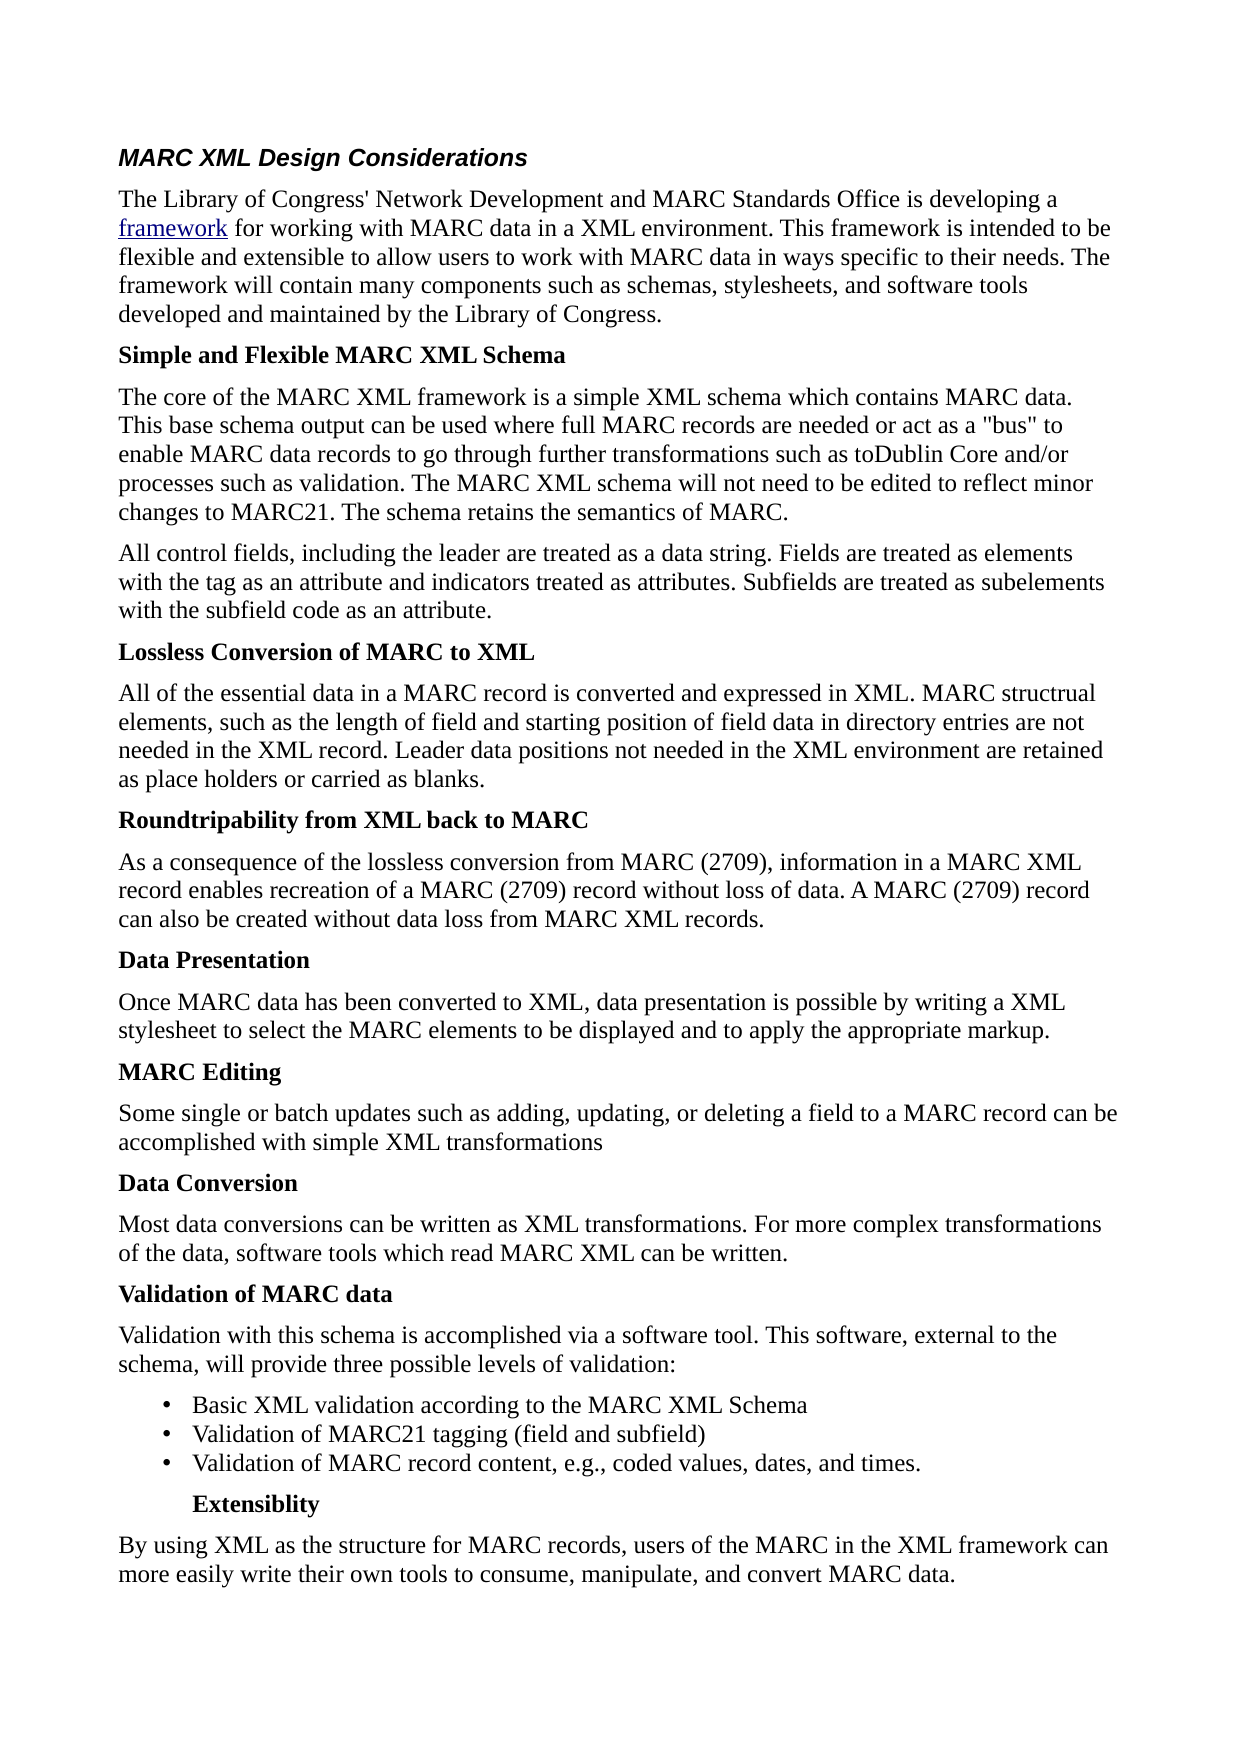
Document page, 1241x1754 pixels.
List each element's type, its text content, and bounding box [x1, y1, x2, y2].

text The Library of Congress' Network Development and MARC Standards Office is developing a framework for working with MARC data in a XML environment. This framework is intended to be flexible and extensible to allow users to work with MARC data in ways specific to their needs. The framework will contain many components such as schemas, stylesheets, and software tools developed and maintained by the Library of Congress. [118, 184, 1122, 328]
text Once MARC data has been converted to XML, data presentation is possible by writing a XML stylesheet to select the MARC elements to be displayed and to apply the appropriate markup. [118, 987, 1122, 1044]
list Basic XML validation according to the MARC XML Schema [162, 1390, 1122, 1419]
text Simple and Flexible MARC XML Schema [118, 340, 1122, 369]
text Validation of MARC data [118, 1279, 1122, 1308]
text Extensiblity [118, 1489, 1122, 1518]
text The core of the MARC XML framework is a simple XML schema which contains MARC data. This base schema output can be used where full MARC records are needed or act as a "bus" to enable MARC data records to go through further transformations such as toDublin Core and/or processes such as validation. The MARC XML schema will not need to be edited to reflect minor changes to MARC21. The schema retains the semantics of MARC. [118, 382, 1122, 525]
text Data Presentation [118, 945, 1122, 974]
list Validation of MARC record content, e.g., coded values, dates, and times. [162, 1448, 1122, 1477]
text All of the essential data in a MARC record is converted and expressed in XML. MARC structrual elements, such as the length of field and starting position of field data in directory entries are not needed in the XML record. Leader data positions not needed in the XML environment are retained as place holders or carried as blanks. [118, 678, 1122, 793]
text MARC Editing [118, 1057, 1122, 1085]
text Data Conversion [118, 1168, 1122, 1197]
text Some single or batch updates such as adding, updating, or deleting a field to a MARC record can be accomplished with simple XML transformations [118, 1098, 1122, 1155]
text Lossless Conversion of MARC to XML [118, 637, 1122, 665]
subtitle MARC XML Design Considerations [118, 143, 1122, 172]
text Validation with this schema is accomplished via a software tool. This software, external to the schema, will provide three possible levels of validation: [118, 1320, 1122, 1378]
text As a consequence of the lossless conversion from MARC (2709), information in a MARC XML record enables recreation of a MARC (2709) record without loss of data. A MARC (2709) record can also be created without data loss from MARC XML records. [118, 847, 1122, 933]
text All control fields, including the leader are treated as a data string. Fields are treated as elements with the tag as an attribute and indicators treated as attributes. Subfields are treated as subelements with the subfield code as an attribute. [118, 538, 1122, 624]
text Most data conversions can be written as XML transformations. For more complex transformations of the data, software tools which read MARC XML can be written. [118, 1209, 1122, 1267]
text By using XML as the structure for MARC records, users of the MARC in the XML framework can more easily write their own tools to consume, manipulate, and convert MARC data. [118, 1530, 1122, 1588]
list Validation of MARC21 tagging (field and subfield) [162, 1419, 1122, 1448]
text Roundtripability from XML back to MARC [118, 805, 1122, 834]
